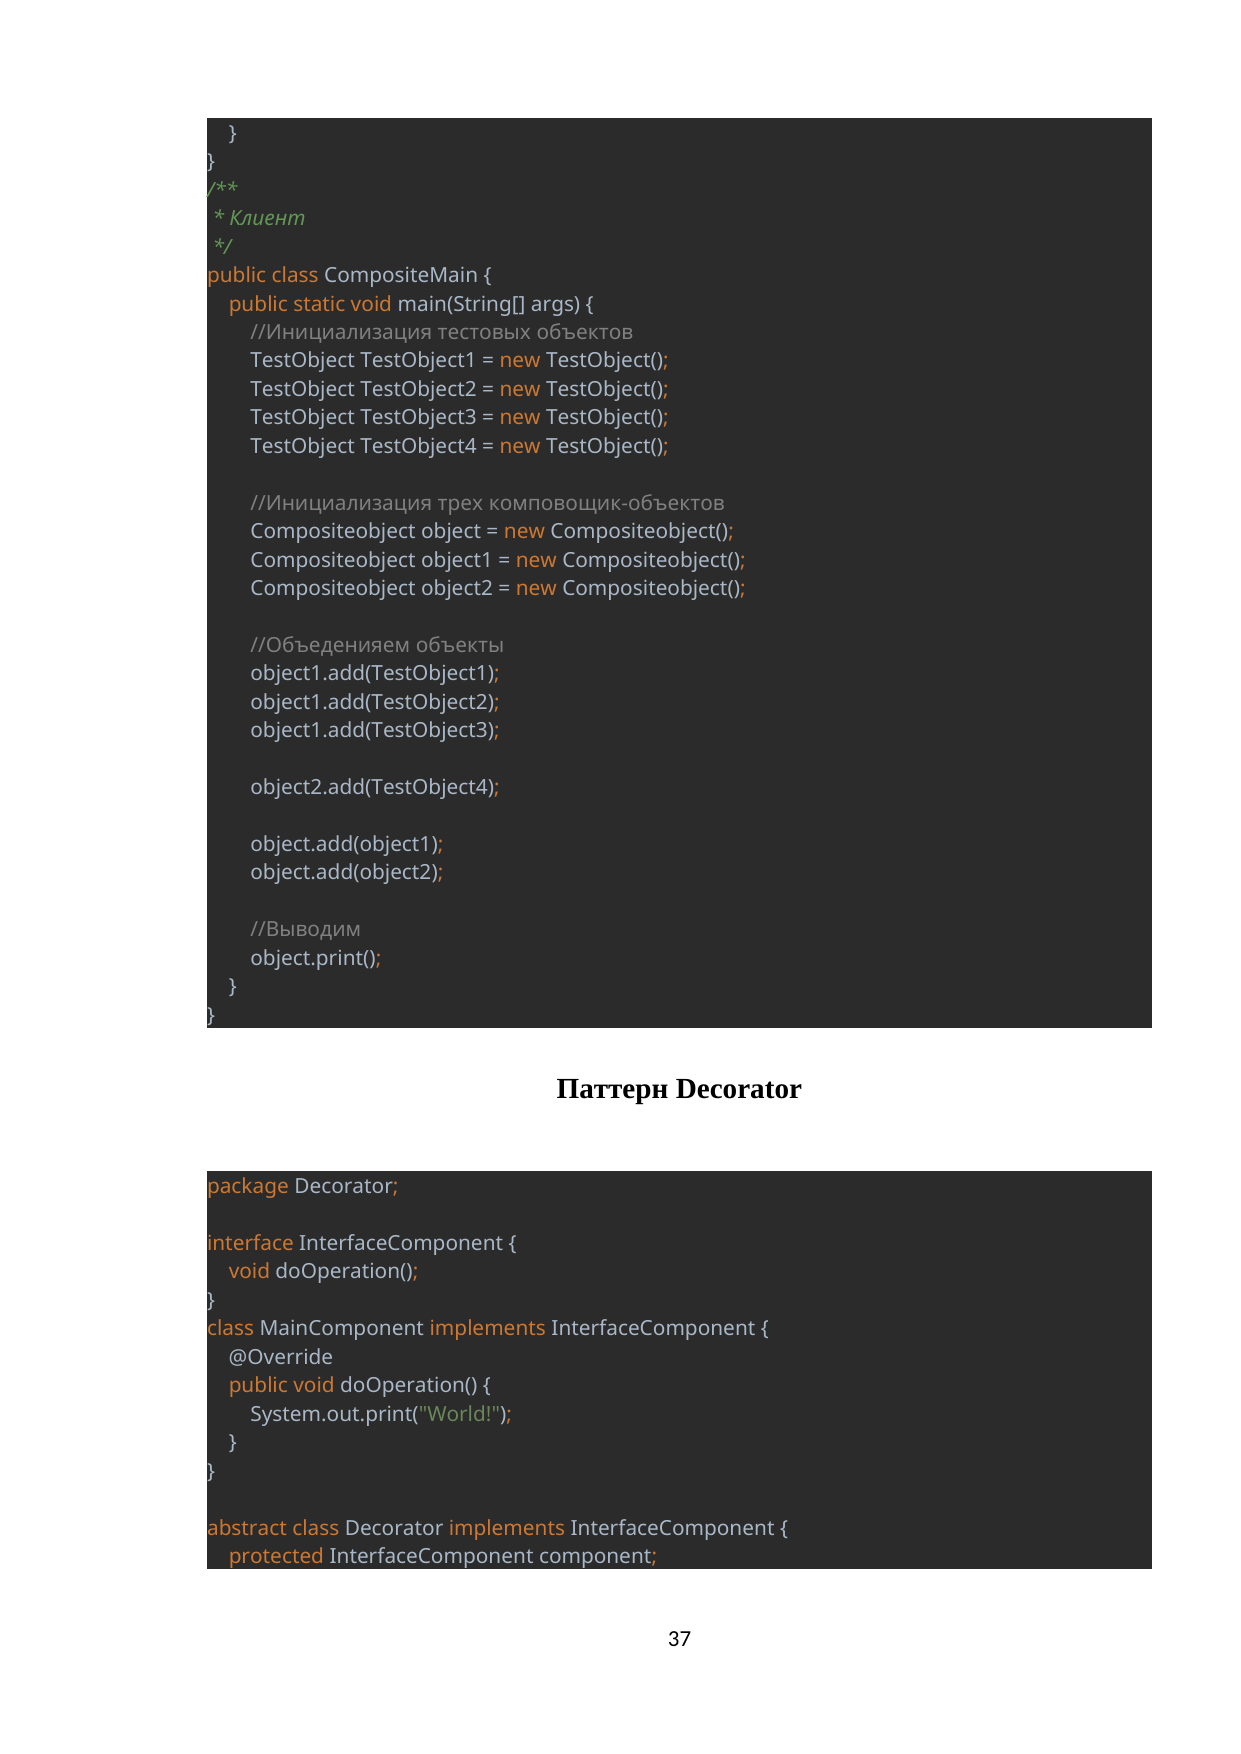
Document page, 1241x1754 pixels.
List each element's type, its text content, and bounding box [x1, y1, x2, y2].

text Паттерн Decorator [207, 1071, 1152, 1104]
text package Decorator; interface InterfaceComponent { void doOperation(); } class MainComponent implements InterfaceComponent { @Override public void doOperation() { System.out.print("World!"); } } abstract class Decorator implements InterfaceComponent { protected InterfaceComponent component; [207, 1171, 1152, 1569]
text } } /** * Клиент */ public class CompositeMain { public static void main(String[] args) { //Инициализация тестовых объектов TestObject TestObject1 = new TestObject(); TestObject TestObject2 = new TestObject(); TestObject TestObject3 = new TestObject(); TestObject TestObject4 = new TestObject(); //Инициализация трех комповощик-объектов Compositeobject object = new Compositeobject(); Compositeobject object1 = new Compositeobject(); Compositeobject object2 = new Compositeobject(); //Объеденияем объекты object1.add(TestObject1); object1.add(TestObject2); object1.add(TestObject3); object2.add(TestObject4); object.add(object1); object.add(object2); //Выводим object.print(); } } [207, 118, 1152, 1028]
